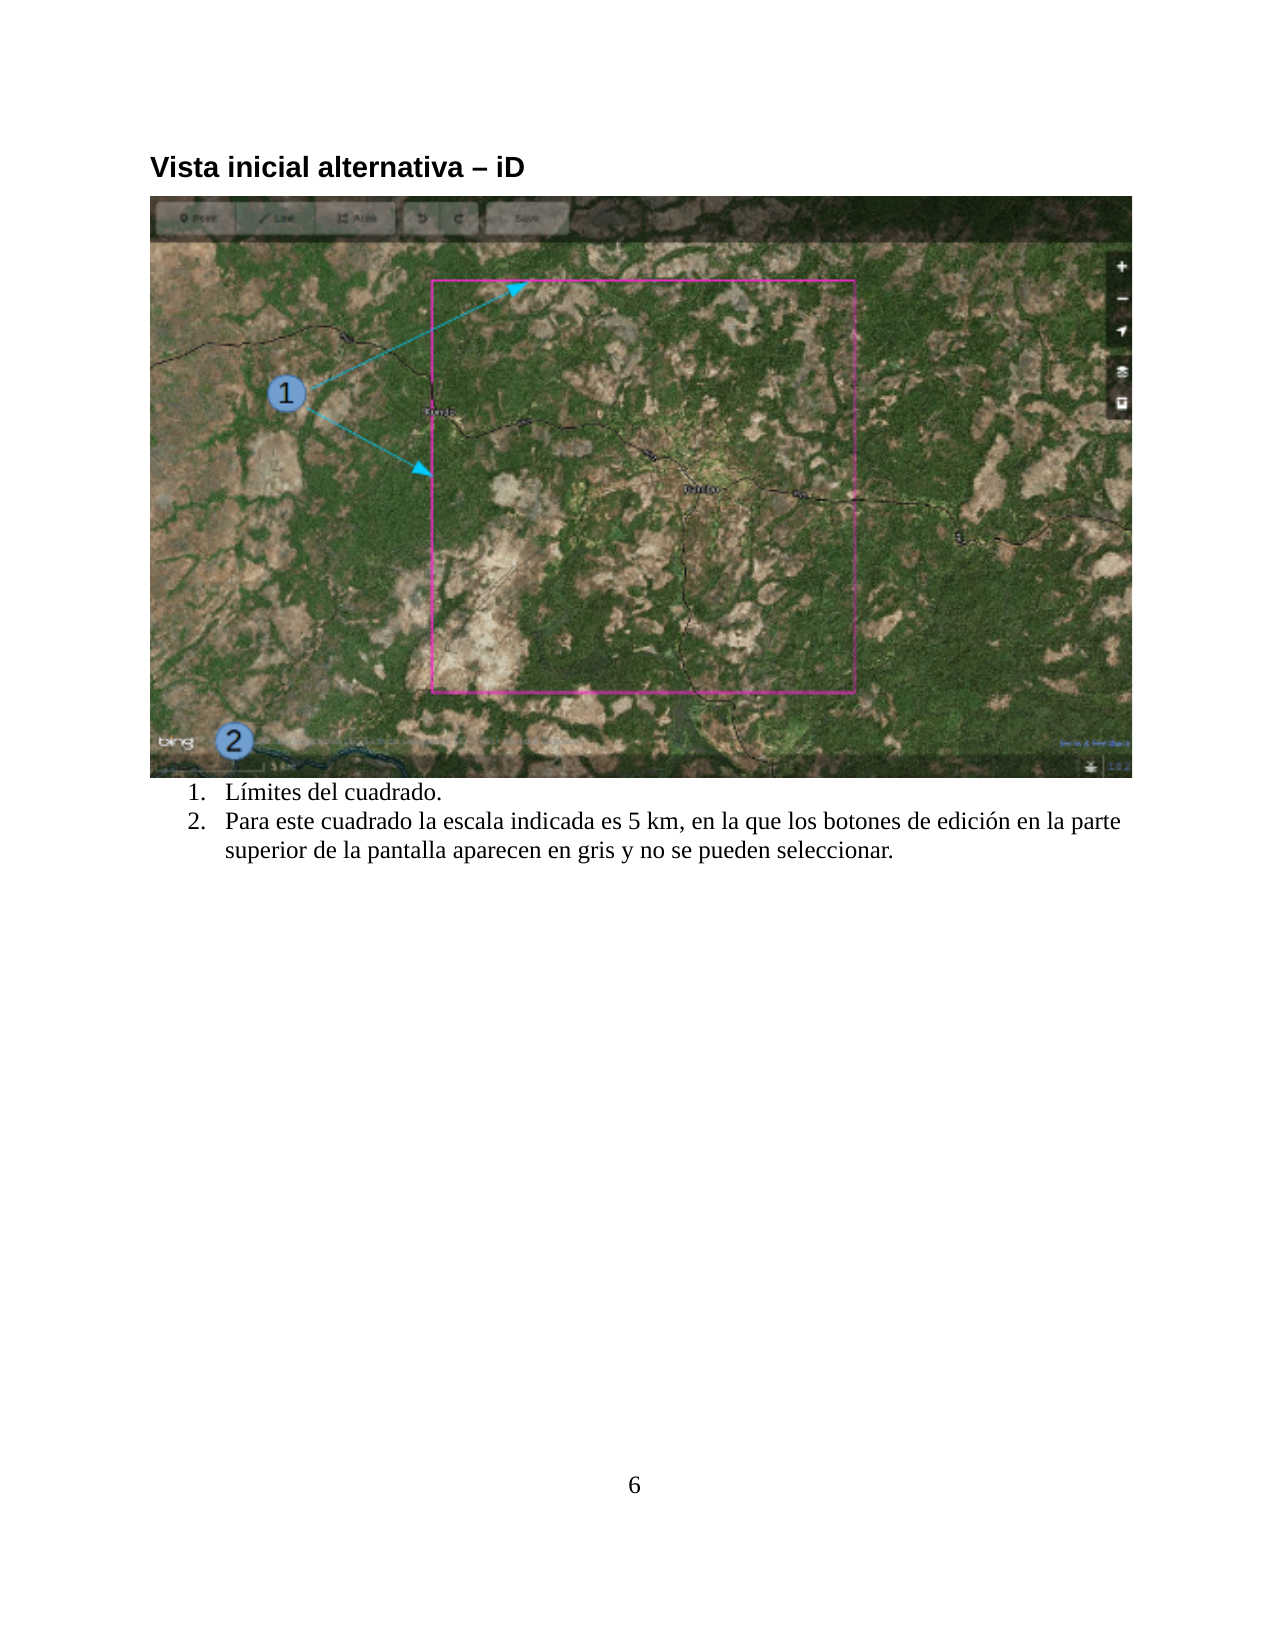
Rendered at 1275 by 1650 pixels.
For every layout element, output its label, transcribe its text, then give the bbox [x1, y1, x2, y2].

list Límites del cuadrado. [187, 778, 1125, 806]
picture [150, 196, 1133, 778]
list Para este cuadrado la escala indicada es 5 km, en la que los botones de edición en la parte superior de la pantalla aparecen en gris y no se pueden seleccionar. [187, 806, 1125, 863]
subtitle Vista inicial alternativa – iD [150, 150, 1125, 183]
